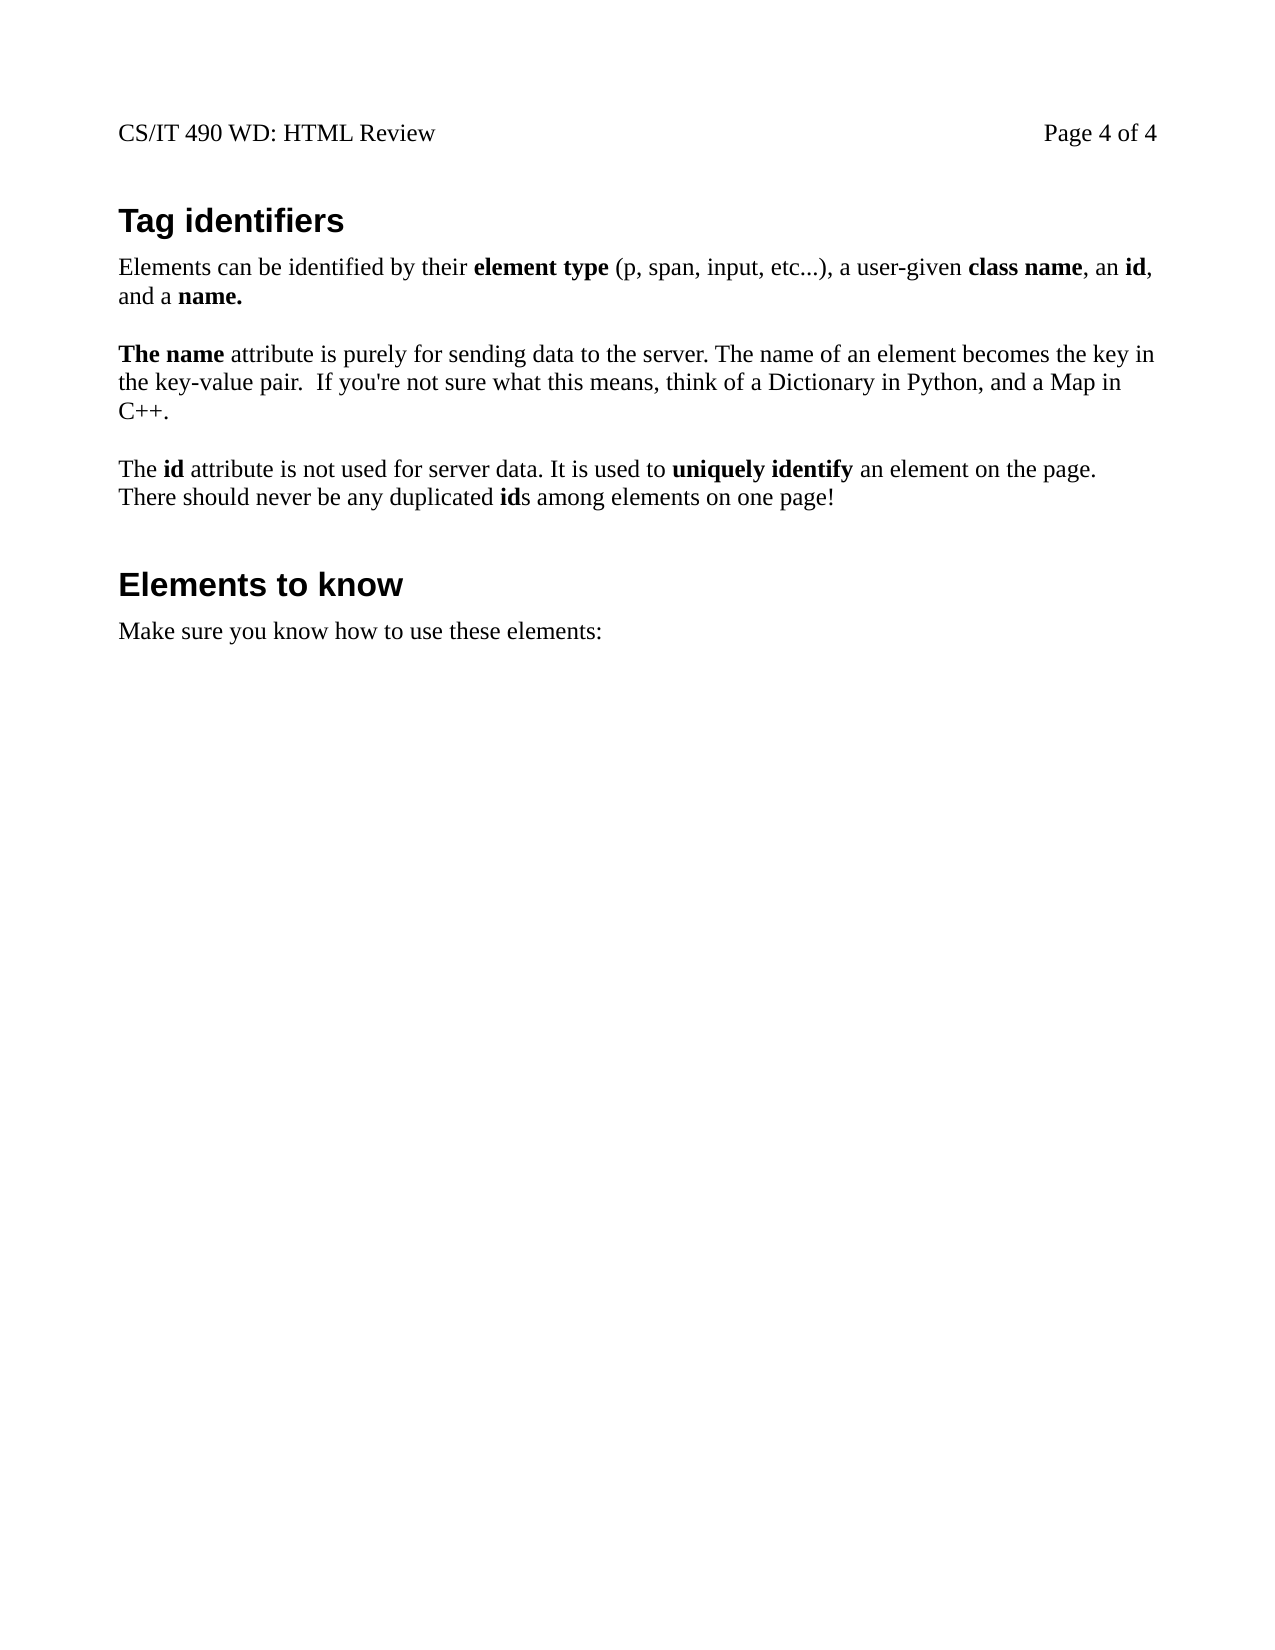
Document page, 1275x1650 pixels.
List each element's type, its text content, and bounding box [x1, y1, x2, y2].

subtitle Tag identifiers [118, 201, 1157, 240]
subtitle Elements to know [118, 565, 1157, 604]
text Elements can be identified by their element type (p, span, input, etc...), a user-given class name, an id, and a name. [118, 252, 1157, 310]
text The name attribute is purely for sending data to the server. The name of an element becomes the key in the key-value pair. If you're not sure what this means, think of a Dictionary in Python, and a Map in C++. [118, 339, 1157, 425]
text Make sure you know how to use these elements: [118, 616, 1157, 645]
text The id attribute is not used for server data. It is used to uniquely identify an element on the page. There should never be any duplicated ids among elements on one page! [118, 454, 1157, 511]
